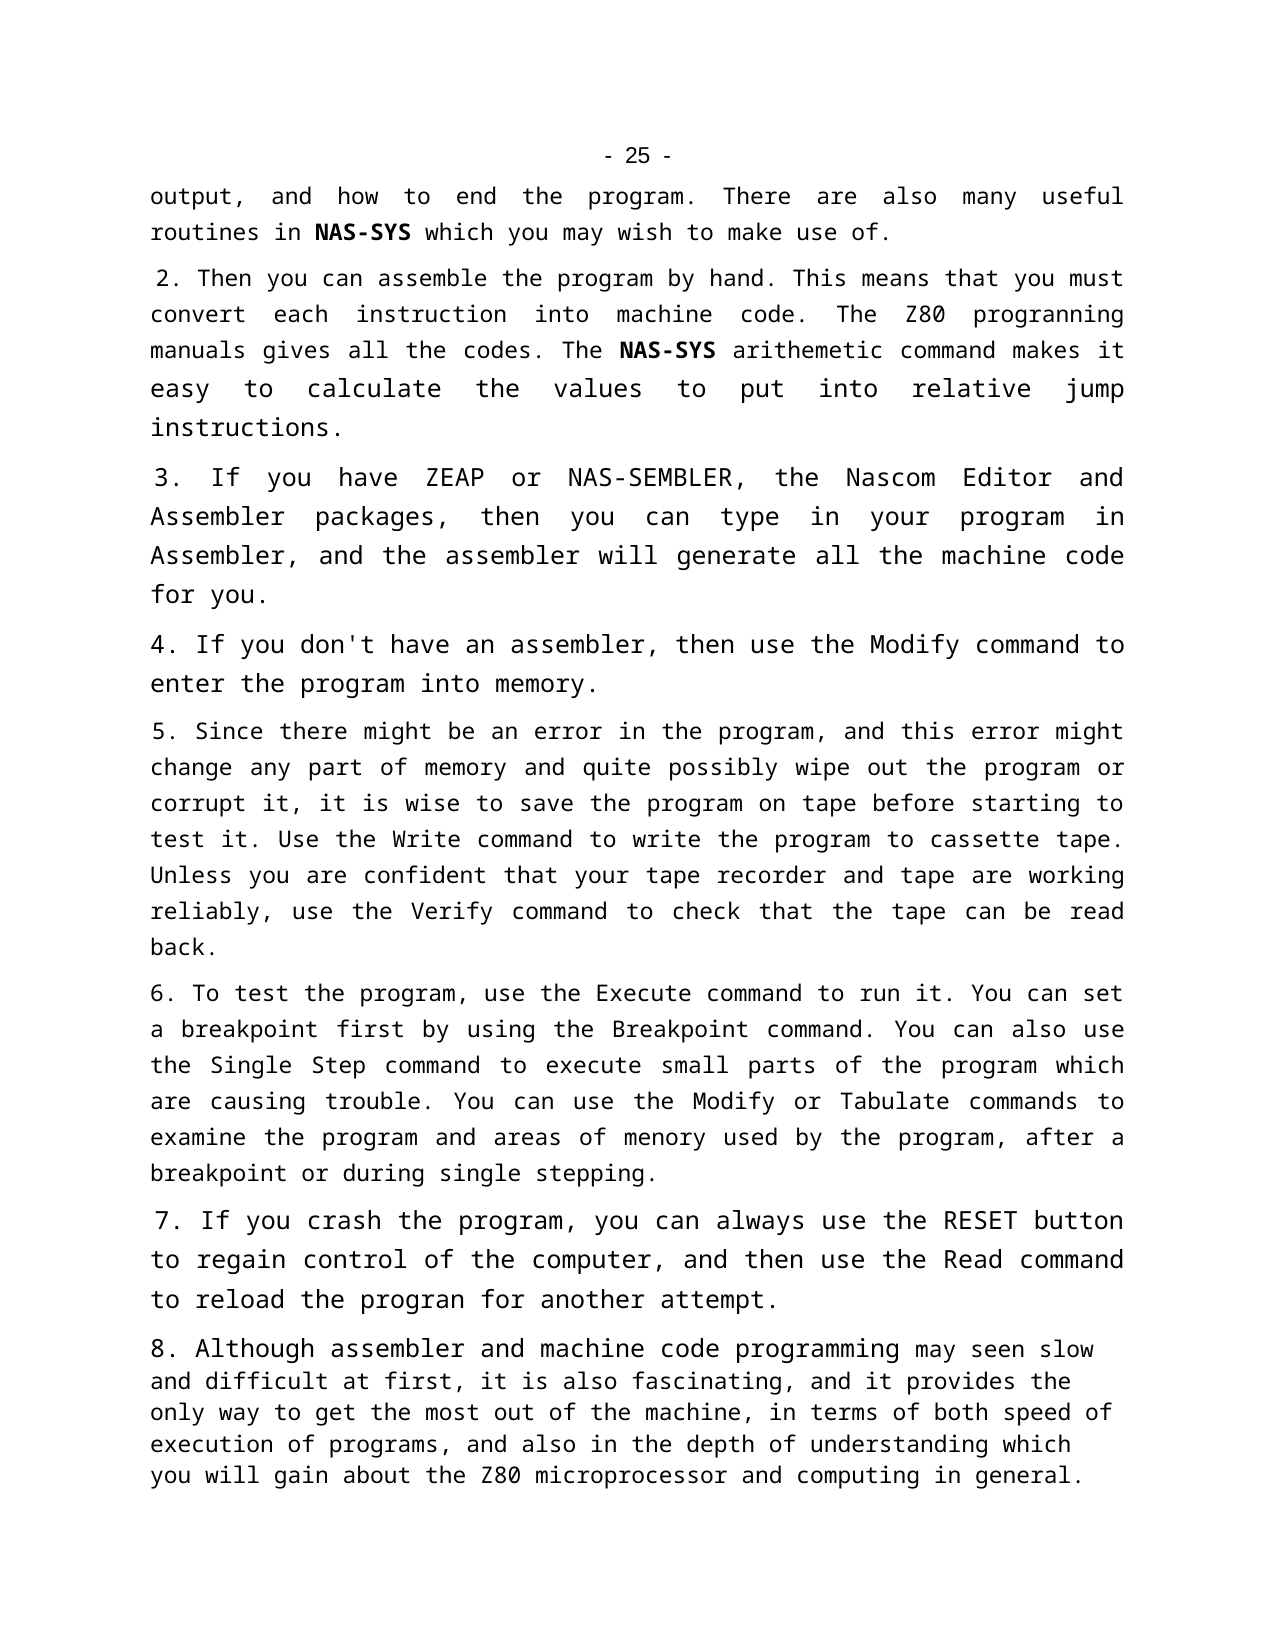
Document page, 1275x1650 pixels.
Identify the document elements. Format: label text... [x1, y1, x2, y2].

text 8. Although assembler and machine code programming may seen slow and difficult at first, it is also fascinating, and it provides the only way to get the most out of the machine, in terms of both speed of execution of programs, and also in the depth of understanding which you will gain about the Z80 microprocessor and computing in general. [150, 1331, 1125, 1490]
text 3. If you have ZEAP or NAS-SEMBLER, the Nascom Editor and Assembler packages, then you can type in your program in Assembler, and the assembler will generate all the machine code for you. [150, 459, 1125, 611]
text 7. If you crash the program, you can always use the RESET button to regain control of the computer, and then use the Read command to reload the progran for another attempt. [150, 1203, 1125, 1315]
text 5. Since there might be an error in the program, and this error might change any part of memory and quite possibly wipe out the program or corrupt it, it is wise to save the program on tape before starting to test it. Use the Write command to write the program to cassette tape. Unless you are confident that your tape recorder and tape are working reliably, use the Verify command to check that the tape can be read back. [150, 715, 1125, 962]
text 6. To test the program, use the Execute command to run it. You can set a breakpoint first by using the Breakpoint command. You can also use the Single Step command to execute small parts of the program which are causing trouble. You can use the Modify or Tabulate commands to examine the program and areas of menory used by the program, after a breakpoint or during single stepping. [150, 977, 1125, 1188]
text 2. Then you can assemble the program by hand. This means that you must convert each instruction into machine code. The Z80 progranning manuals gives all the codes. The NAS-SYS arithemetic command makes it easy to calculate the values to put into relative jump instructions. [150, 262, 1125, 444]
text 4. If you don't have an assembler, then use the Modify command to enter the program into memory. [150, 626, 1125, 699]
text output, and how to end the program. There are also many useful routines in NAS-SYS which you may wish to make use of. [150, 180, 1125, 247]
